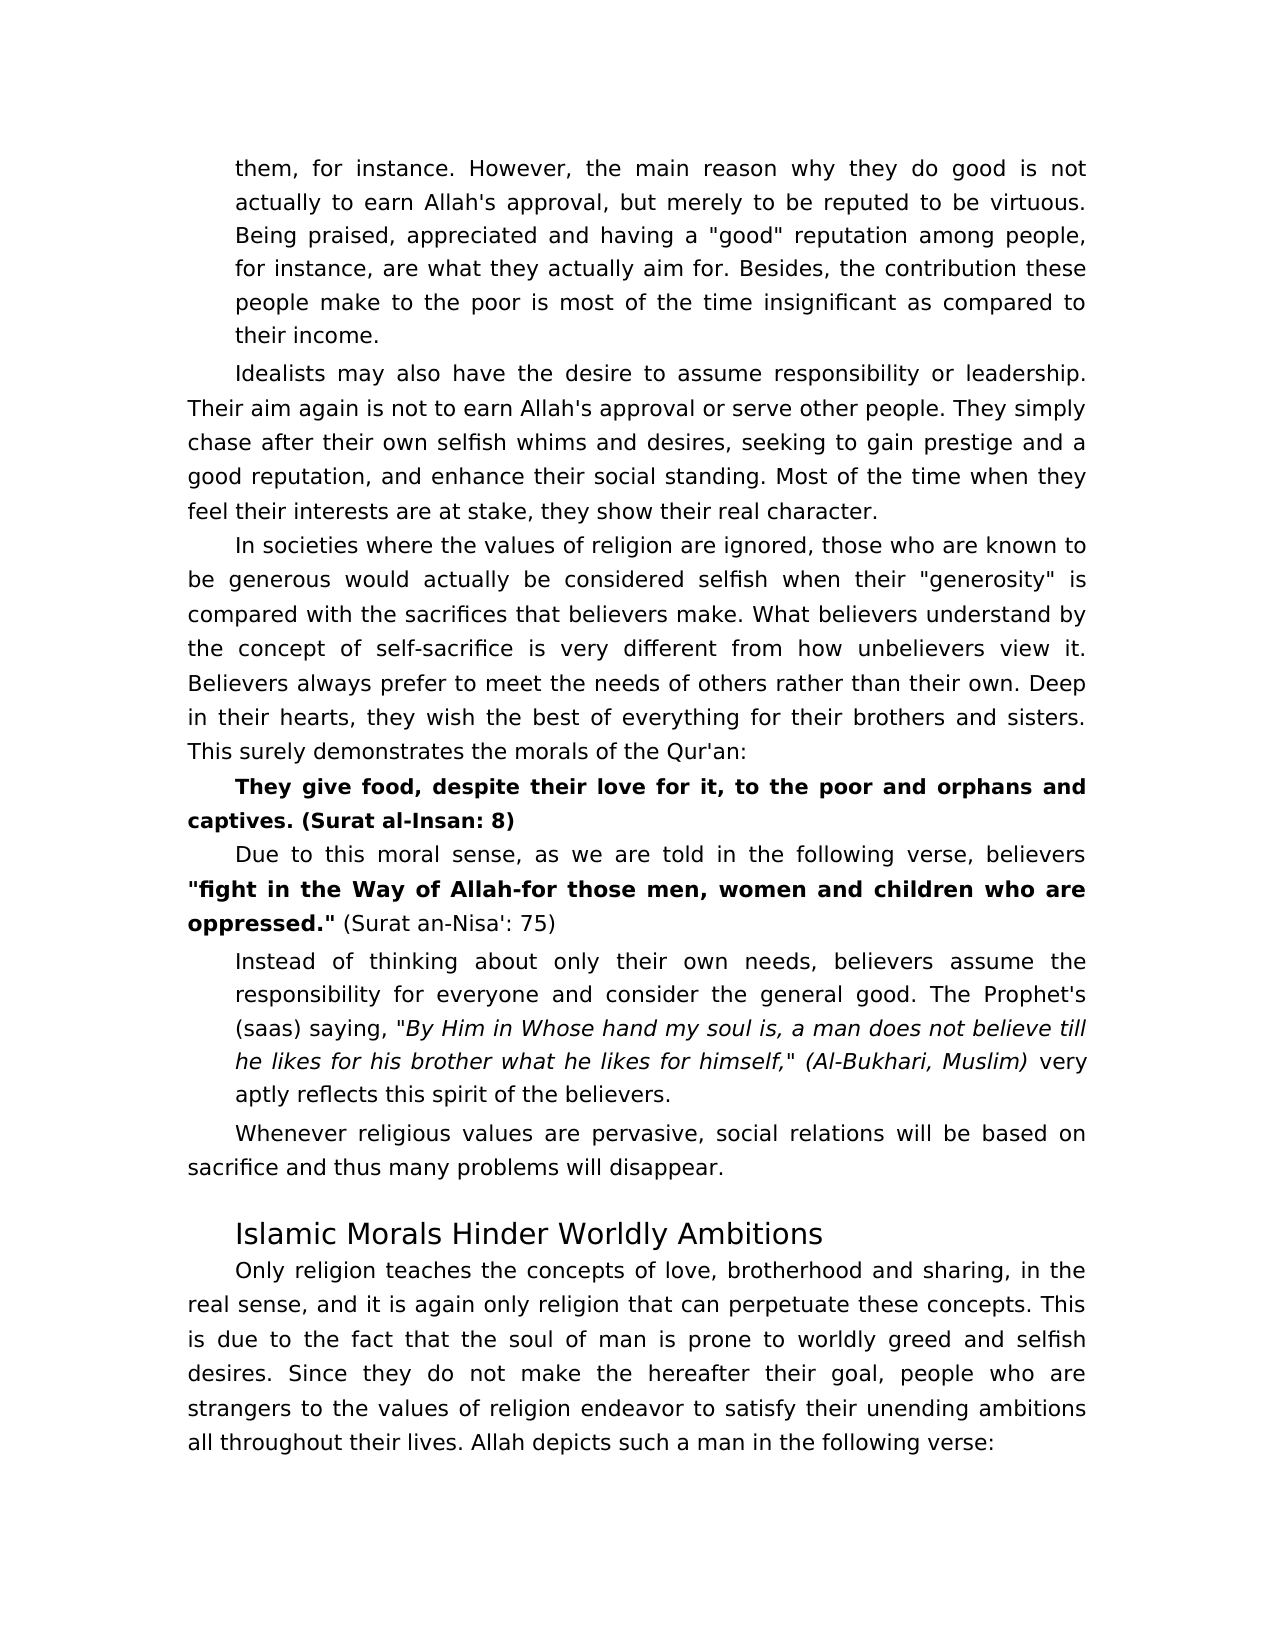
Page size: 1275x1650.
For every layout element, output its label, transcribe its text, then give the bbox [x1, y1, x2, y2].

text Only religion teaches the concepts of love, brotherhood and sharing, in the real sense, and it is again only religion that can perpetuate these concepts. This is due to the fact that the soul of man is prone to worldly greed and selfish desires. Since they do not make the hereafter their goal, people who are strangers to the values of religion endeavor to satisfy their unending ambitions all throughout their lives. Allah depicts such a man in the following verse: [187, 1251, 1087, 1457]
text They give food, despite their love for it, to the poor and orphans and captives. (Surat al-Insan: 8) [187, 767, 1087, 835]
text Instead of thinking about only their own needs, believers assume the responsibility for everyone and consider the general good. The Prophet's (saas) saying, "By Him in Whose hand my soul is, a man does not believe till he likes for his brother what he likes for himself," (Al-Bukhari, Muslim) very aptly reflects this spirit of the believers. [235, 943, 1087, 1109]
text Islamic Morals Hinder Worldly Ambitions [187, 1217, 1087, 1251]
text In societies where the values of religion are ignored, those who are known to be generous would actually be considered selfish when their "generosity" is compared with the sacrifices that believers make. What believers understand by the concept of self-sacrifice is very different from how unbelievers view it. Believers always prefer to meet the needs of others rather than their own. Deep in their hearts, they wish the best of everything for their brothers and sisters. This surely demonstrates the morals of the Qur'an: [187, 526, 1087, 767]
text Whenever religious values are pervasive, social relations will be based on sacrifice and thus many problems will disappear. [187, 1113, 1087, 1182]
text Idealists may also have the desire to assume responsibility or leadership. Their aim again is not to earn Allah's approval or serve other people. They simply chase after their own selfish whims and desires, seeking to gain prestige and a good reputation, and enhance their social standing. Most of the time when they feel their interests are at stake, they show their real character. [187, 354, 1087, 526]
text Due to this moral sense, as we are told in the following verse, believers "fight in the Way of Allah-for those men, women and children who are oppressed." (Surat an-Nisa': 75) [187, 835, 1087, 938]
text them, for instance. However, the main reason why they do good is not actually to earn Allah's approval, but merely to be reputed to be virtuous. Being praised, appreciated and having a "good" reputation among people, for instance, are what they actually aim for. Besides, the contribution these people make to the poor is most of the time insignificant as compared to their income. [235, 150, 1087, 350]
